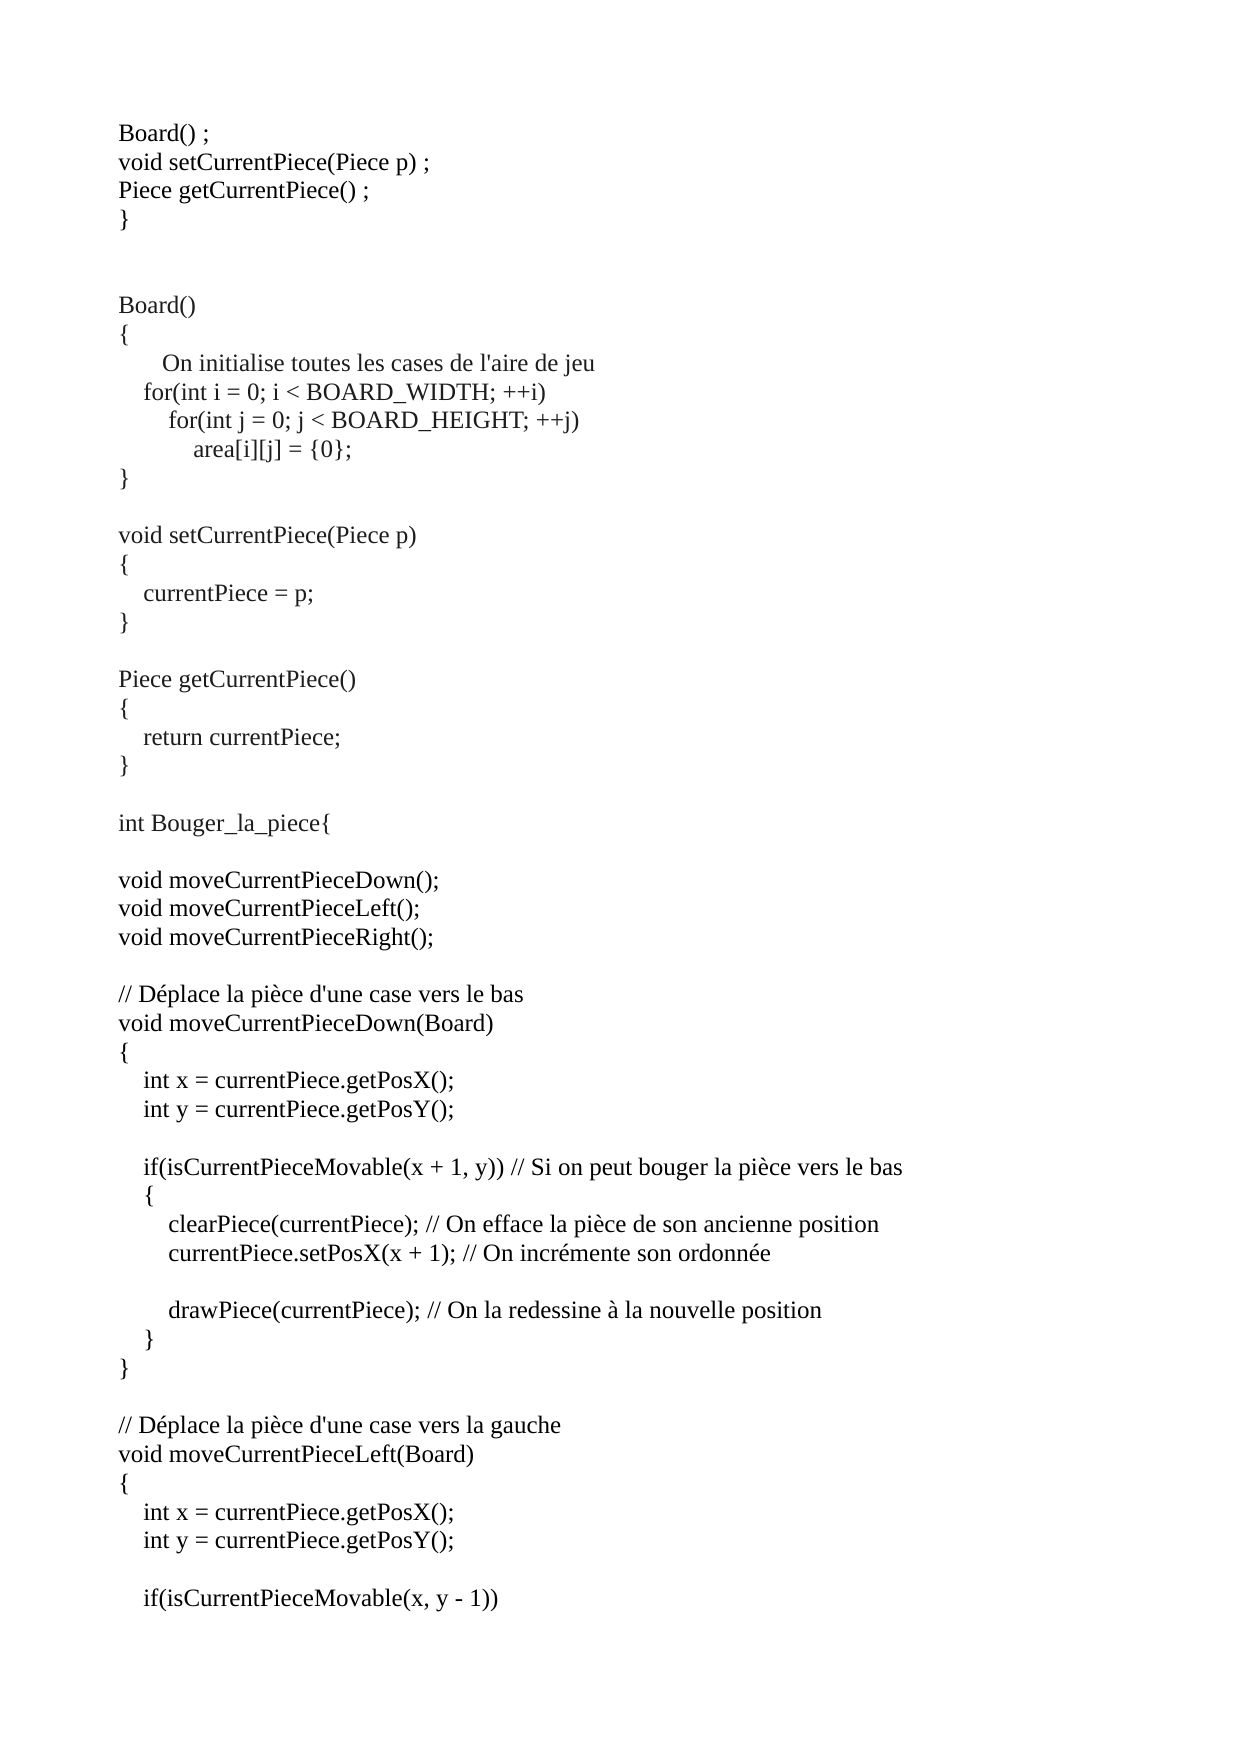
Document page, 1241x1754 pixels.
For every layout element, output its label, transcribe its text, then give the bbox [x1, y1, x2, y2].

text { [118, 1181, 1122, 1209]
text void setCurrentPiece(Piece p) [118, 521, 1122, 549]
text int x = currentPiece.getPosX(); [118, 1066, 1122, 1094]
text { [118, 549, 1122, 578]
text // Déplace la pièce d'une case vers la gauche [118, 1411, 1122, 1439]
text void moveCurrentPieceRight(); [118, 922, 1122, 951]
text { [118, 1468, 1122, 1497]
text int y = currentPiece.getPosY(); [118, 1526, 1122, 1554]
text int Bouger_la_piece{ [118, 808, 1122, 836]
text void moveCurrentPieceLeft(Board) [118, 1439, 1122, 1468]
text } [118, 1324, 1122, 1353]
text } [118, 204, 1122, 233]
text { [118, 319, 1122, 348]
text clearPiece(currentPiece); // On efface la pièce de son ancienne position [118, 1209, 1122, 1238]
text for(int i = 0; i < BOARD_WIDTH; ++i) [118, 377, 1122, 406]
text currentPiece = p; [118, 578, 1122, 607]
text return currentPiece; [118, 722, 1122, 751]
text void moveCurrentPieceDown(Board) [118, 1008, 1122, 1037]
text int x = currentPiece.getPosX(); [118, 1497, 1122, 1526]
text On initialise toutes les cases de l'aire de jeu [118, 348, 1122, 377]
text } [118, 751, 1122, 779]
text if(isCurrentPieceMovable(x, y - 1)) [118, 1583, 1122, 1612]
text Piece getCurrentPiece() [118, 664, 1122, 693]
text int y = currentPiece.getPosY(); [118, 1094, 1122, 1123]
text currentPiece.setPosX(x + 1); // On incrémente son ordonnée [118, 1238, 1122, 1267]
text } [118, 607, 1122, 636]
text Piece getCurrentPiece() ; [118, 176, 1122, 204]
text } [118, 1353, 1122, 1382]
text } [118, 463, 1122, 492]
text // Déplace la pièce d'une case vers le bas [118, 979, 1122, 1008]
text void moveCurrentPieceLeft(); [118, 893, 1122, 922]
text void setCurrentPiece(Piece p) ; [118, 147, 1122, 176]
text void moveCurrentPieceDown(); [118, 865, 1122, 893]
text { [118, 1037, 1122, 1066]
text area[i][j] = {0}; [118, 434, 1122, 463]
text if(isCurrentPieceMovable(x + 1, y)) // Si on peut bouger la pièce vers le bas [118, 1152, 1122, 1181]
text for(int j = 0; j < BOARD_HEIGHT; ++j) [118, 406, 1122, 434]
text Board() [118, 291, 1122, 319]
text drawPiece(currentPiece); // On la redessine à la nouvelle position [118, 1296, 1122, 1324]
text { [118, 693, 1122, 722]
text Board() ; [118, 118, 1122, 147]
